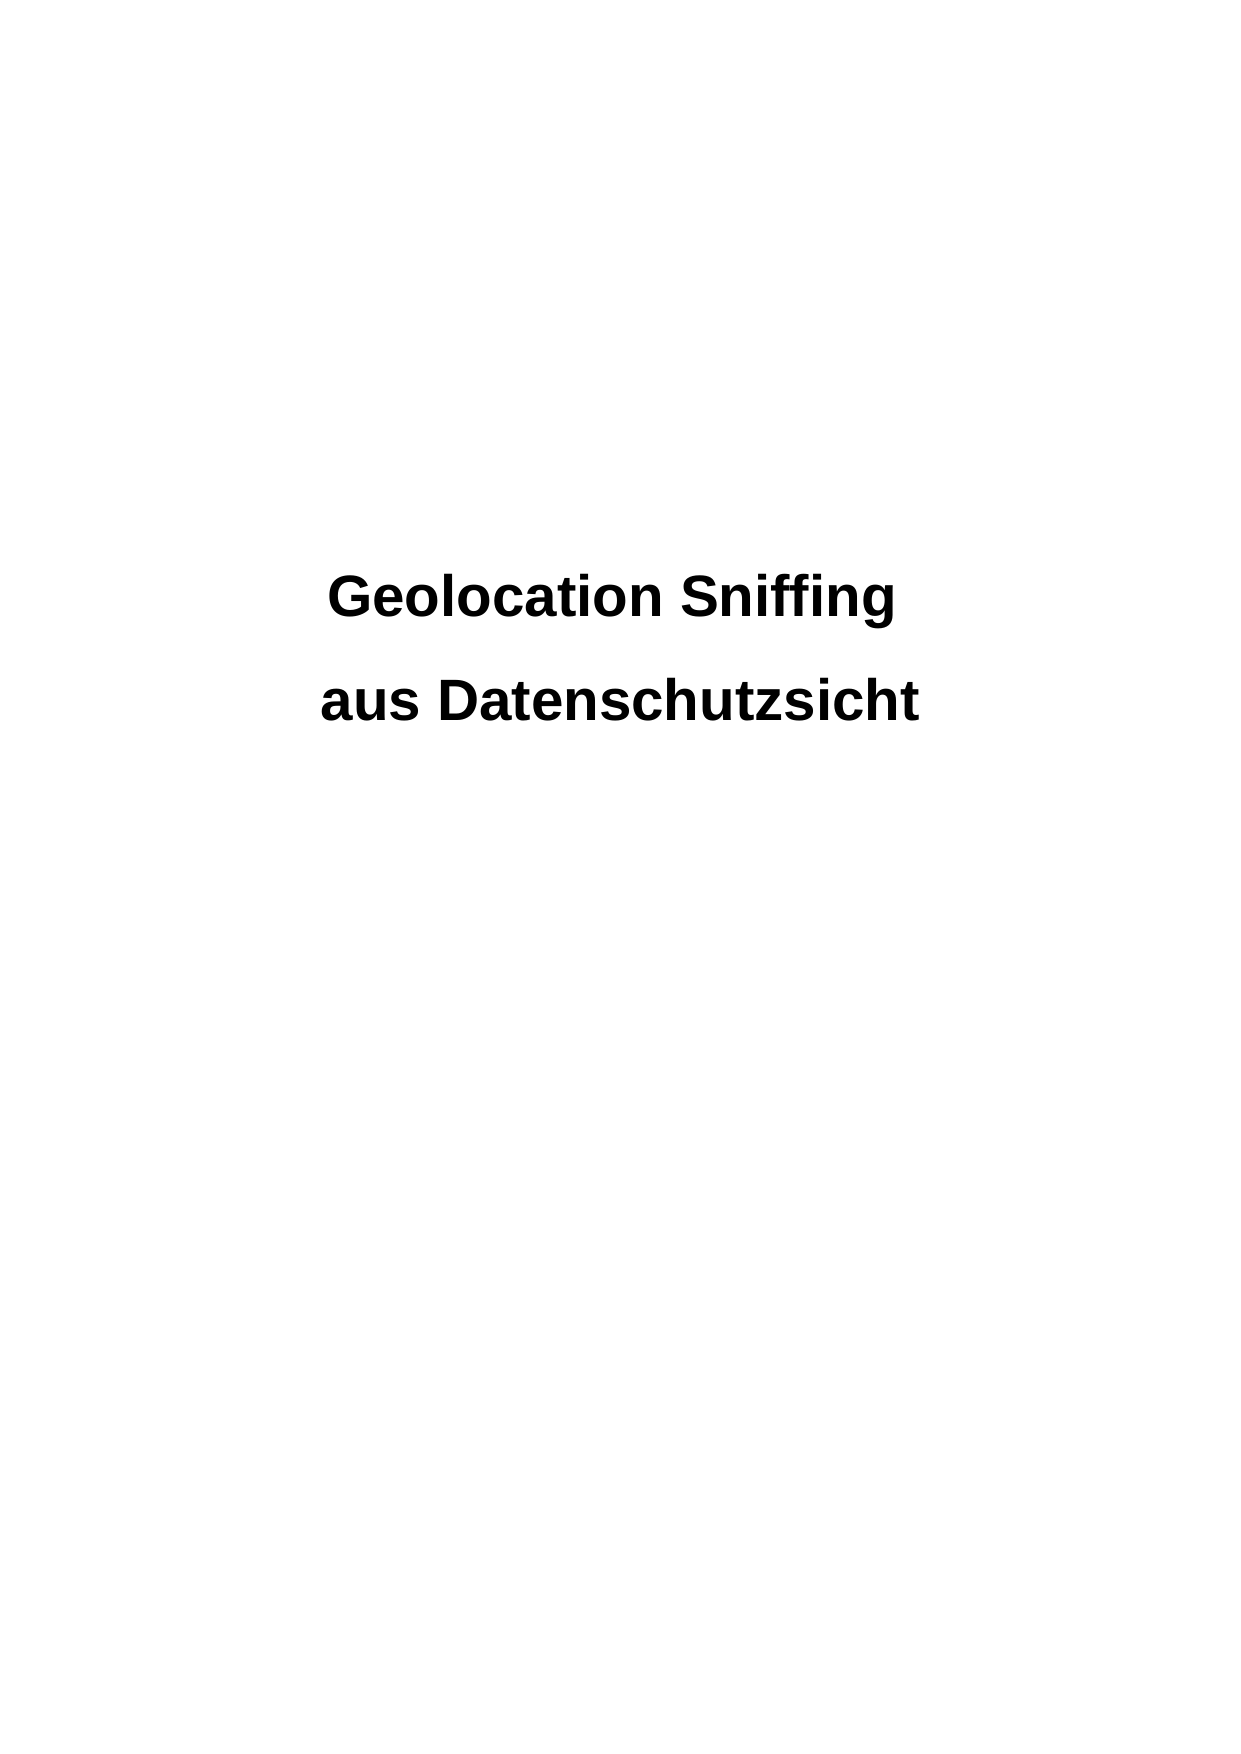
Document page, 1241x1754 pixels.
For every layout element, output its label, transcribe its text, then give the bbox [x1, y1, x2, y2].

title Geolocation Sniffing [118, 561, 1122, 628]
title aus Datenschutzsicht [118, 666, 1122, 733]
